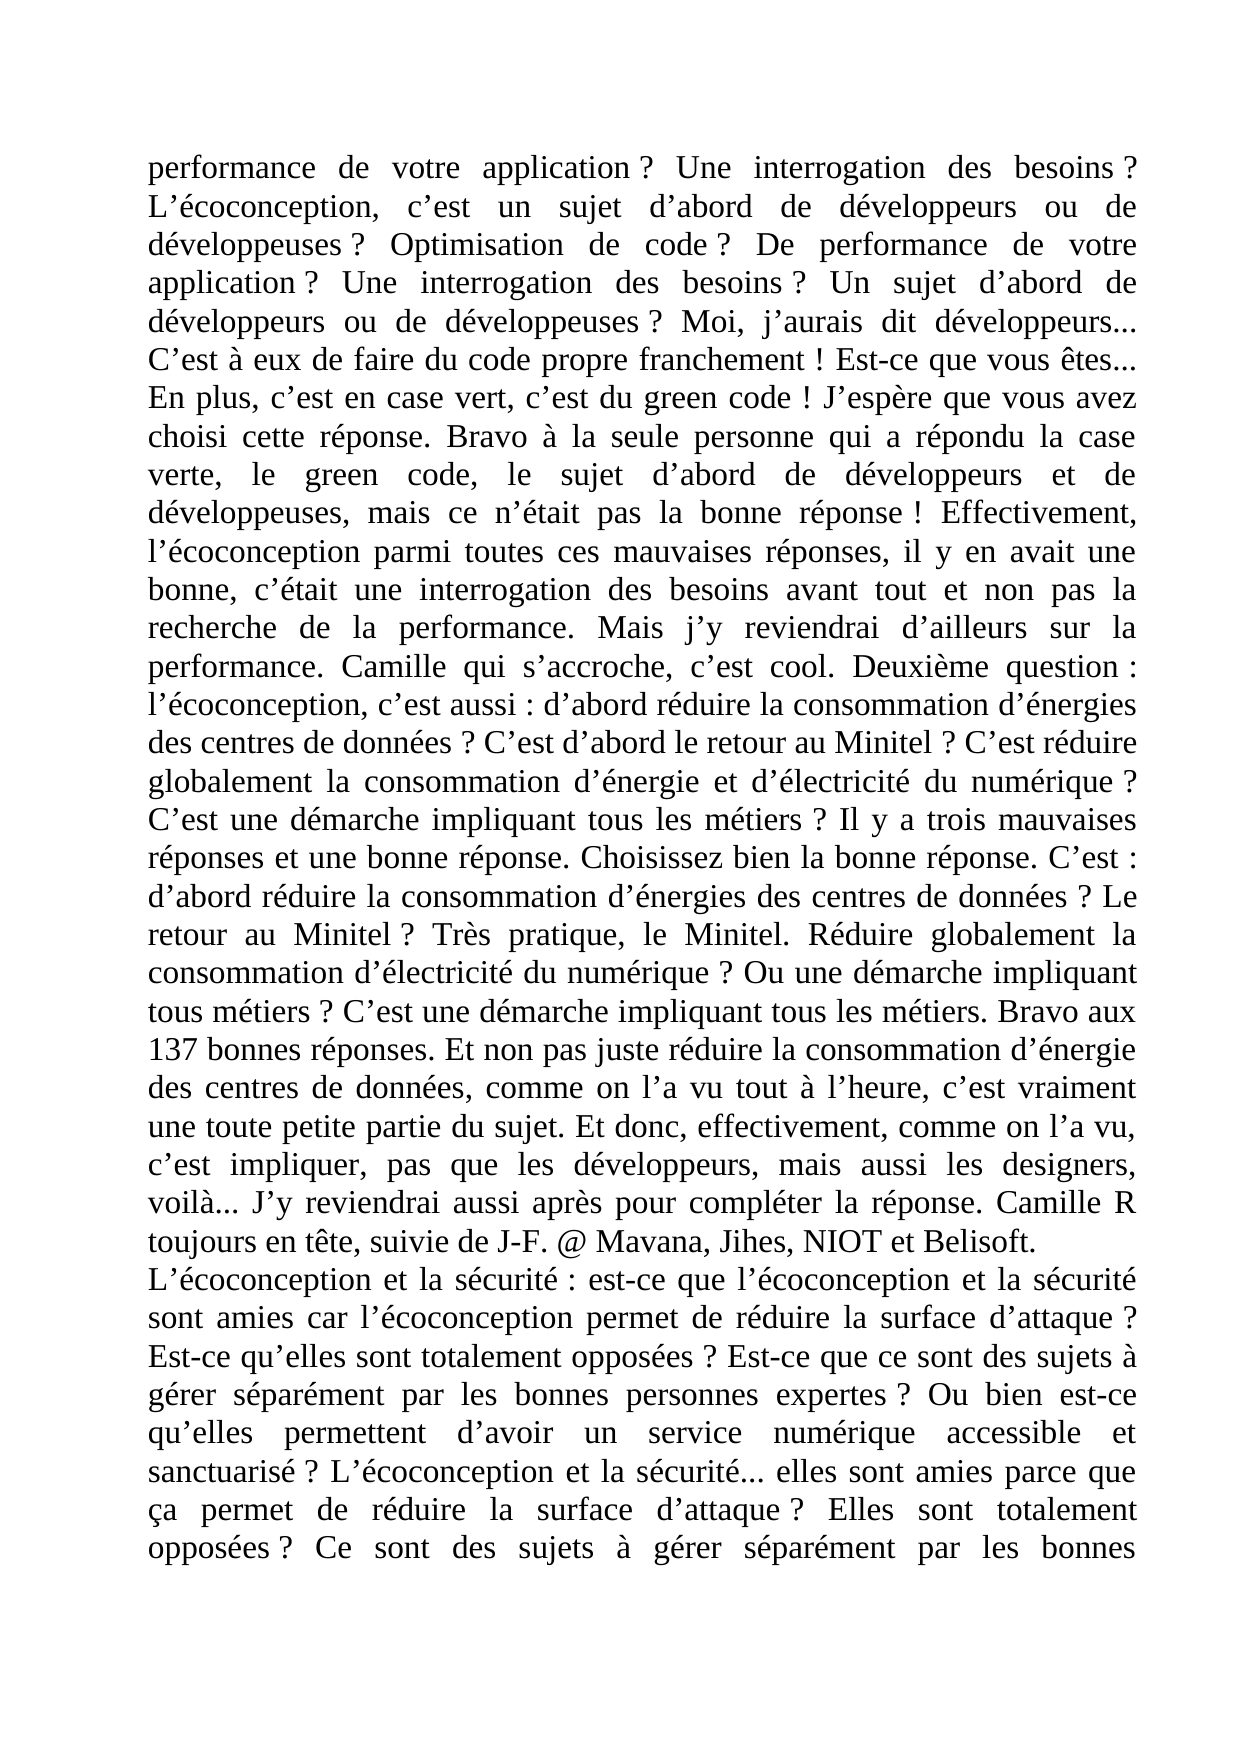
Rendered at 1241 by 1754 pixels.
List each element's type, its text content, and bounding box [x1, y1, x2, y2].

text performance de votre application ? Une interrogation des besoins ? L’écoconception, c’est un sujet d’abord de développeurs ou de développeuses ? Optimisation de code ? De performance de votre application ? Une interrogation des besoins ? Un sujet d’abord de développeurs ou de développeuses ? Moi, j’aurais dit développeurs... C’est à eux de faire du code propre franchement ! Est-ce que vous êtes... En plus, c’est en case vert, c’est du green code ! J’espère que vous avez choisi cette réponse. Bravo à la seule personne qui a répondu la case verte, le green code, le sujet d’abord de développeurs et de développeuses, mais ce n’était pas la bonne réponse ! Effectivement, l’écoconception parmi toutes ces mauvaises réponses, il y en avait une bonne, c’était une interrogation des besoins avant tout et non pas la recherche de la performance. Mais j’y reviendrai d’ailleurs sur la performance. Camille qui s’accroche, c’est cool. Deuxième question : l’écoconception, c’est aussi : d’abord réduire la consommation d’énergies des centres de données ? C’est d’abord le retour au Minitel ? C’est réduire globalement la consommation d’énergie et d’électricité du numérique ? C’est une démarche impliquant tous les métiers ? Il y a trois mauvaises réponses et une bonne réponse. Choisissez bien la bonne réponse. C’est : d’abord réduire la consommation d’énergies des centres de données ? Le retour au Minitel ? Très pratique, le Minitel. Réduire globalement la consommation d’électricité du numérique ? Ou une démarche impliquant tous métiers ? C’est une démarche impliquant tous les métiers. Bravo aux 137 bonnes réponses. Et non pas juste réduire la consommation d’énergie des centres de données, comme on l’a vu tout à l’heure, c’est vraiment une toute petite partie du sujet. Et donc, effectivement, comme on l’a vu, c’est impliquer, pas que les développeurs, mais aussi les designers, voilà... J’y reviendrai aussi après pour compléter la réponse. Camille R toujours en tête, suivie de J-F. @ Mavana, Jihes, NIOT et Belisoft. [148, 148, 1137, 1259]
text L’écoconception et la sécurité : est-ce que l’écoconception et la sécurité sont amies car l’écoconception permet de réduire la surface d’attaque ? Est-ce qu’elles sont totalement opposées ? Est-ce que ce sont des sujets à gérer séparément par les bonnes personnes expertes ? Ou bien est-ce qu’elles permettent d’avoir un service numérique accessible et sanctuarisé ? L’écoconception et la sécurité... elles sont amies parce que ça permet de réduire la surface d’attaque ? Elles sont totalement opposées ? Ce sont des sujets à gérer séparément par les bonnes [148, 1259, 1137, 1566]
